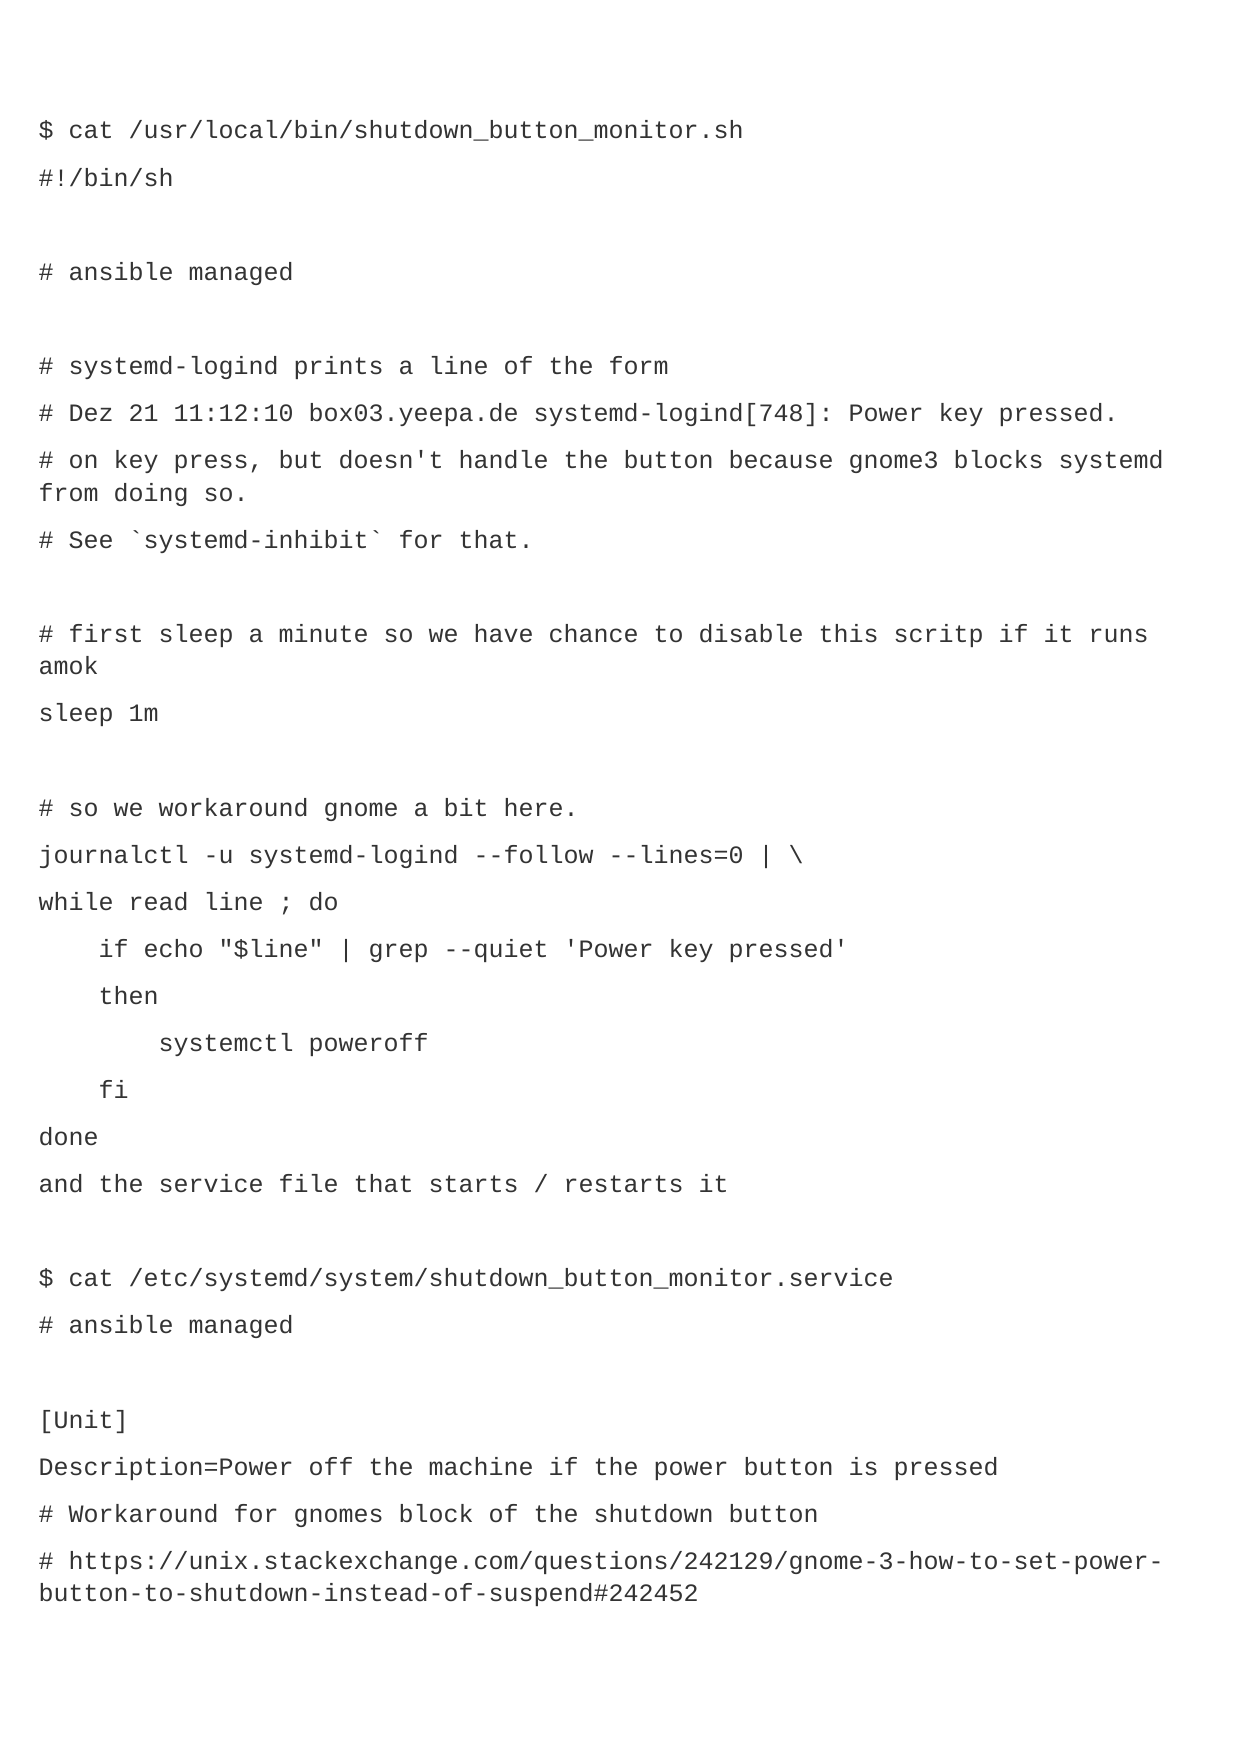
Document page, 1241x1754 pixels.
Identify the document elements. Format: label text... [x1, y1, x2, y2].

text sleep 1m [38, 701, 1182, 729]
text # first sleep a minute so we have chance to disable this scritp if it runs amok [38, 621, 1182, 682]
text [Unit] [38, 1407, 1182, 1436]
text and the service file that starts / restarts it [38, 1172, 1182, 1200]
text # on key press, but doesn't handle the button because gnome3 blocks systemd from doing so. [38, 448, 1182, 508]
text done [38, 1125, 1182, 1153]
text fi [38, 1078, 1182, 1106]
text $ cat /usr/local/bin/shutdown_button_monitor.sh [38, 118, 1182, 146]
text Description=Power off the machine if the power button is pressed [38, 1454, 1182, 1483]
text # so we workaround gnome a bit here. [38, 795, 1182, 823]
text # https://unix.stackexchange.com/questions/242129/gnome-3-how-to-set-power-button-to-shutdown-instead-of-suspend#242452 [38, 1548, 1182, 1609]
text while read line ; do [38, 889, 1182, 918]
text # ansible managed [38, 259, 1182, 288]
text if echo "$line" | grep --quiet 'Power key pressed' [38, 936, 1182, 965]
text journalctl -u systemd-logind --follow --lines=0 | \ [38, 842, 1182, 871]
text # Dez 21 11:12:10 box03.yeepa.de systemd-logind[748]: Power key pressed. [38, 401, 1182, 429]
text systemctl poweroff [38, 1031, 1182, 1059]
text $ cat /etc/systemd/system/shutdown_button_monitor.service [38, 1266, 1182, 1294]
text # Workaround for gnomes block of the shutdown button [38, 1501, 1182, 1530]
text #!/bin/sh [38, 165, 1182, 193]
text # systemd-logind prints a line of the form [38, 353, 1182, 382]
text # See `systemd-inhibit` for that. [38, 527, 1182, 556]
text # ansible managed [38, 1313, 1182, 1341]
text then [38, 983, 1182, 1012]
